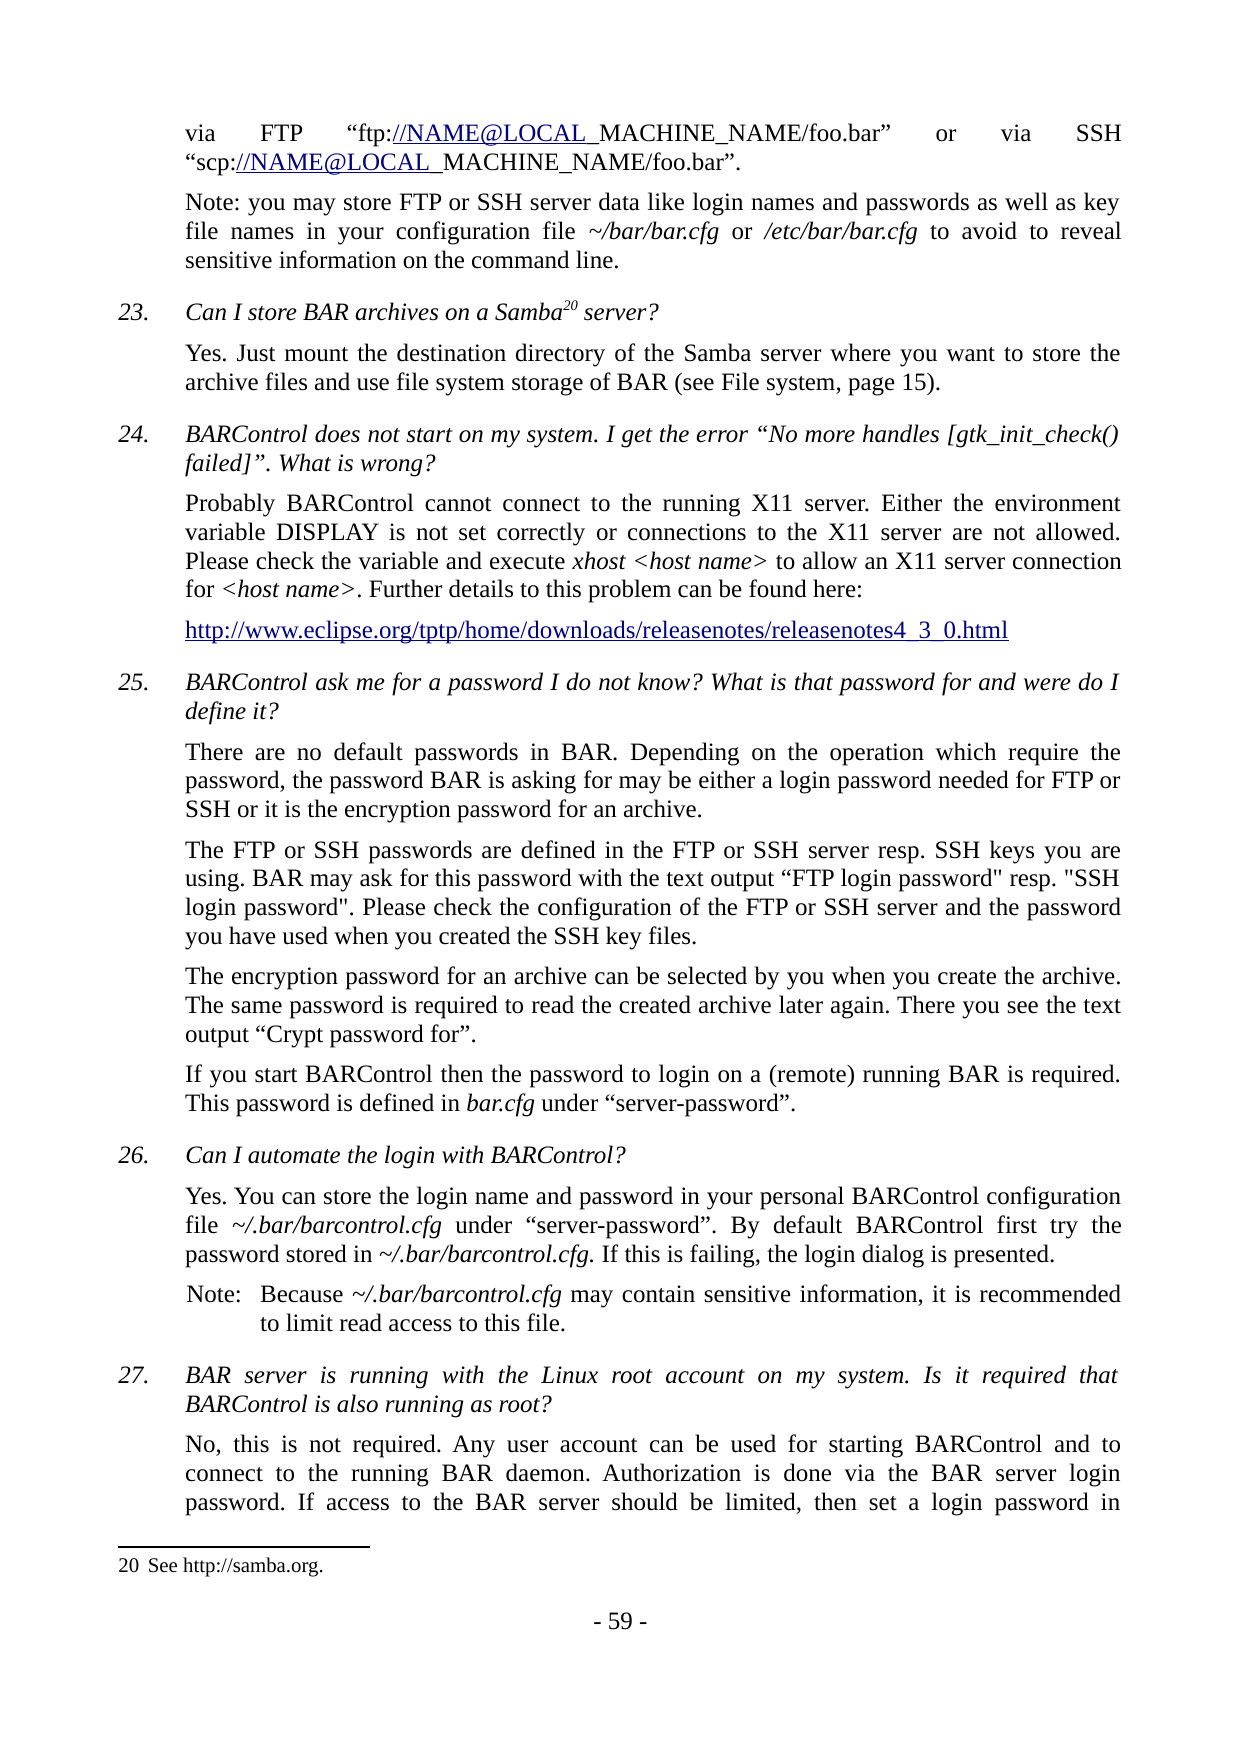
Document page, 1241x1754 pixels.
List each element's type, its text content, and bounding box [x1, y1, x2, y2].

text via FTP “ftp://NAME@LOCAL_MACHINE_NAME/foo.bar” or via SSH “scp://NAME@LOCAL_MACHINE_NAME/foo.bar”. [185, 118, 1122, 176]
list BARControl does not start on my system. I get the error “No more handles [gtk_init_check() failed]”. What is wrong? [118, 419, 1122, 476]
text Yes. You can store the login name and password in your personal BARControl configuration file ~/.bar/barcontrol.cfg under “server-password”. By default BARControl first try the password stored in ~/.bar/barcontrol.cfg. If this is failing, the login dialog is presented. [185, 1181, 1122, 1267]
list Can I store BAR archives on a Samba server? [118, 297, 1122, 326]
list See http://samba.org. [118, 1553, 1122, 1577]
text If you start BARControl then the password to login on a (remote) running BAR is required. This password is defined in bar.cfg under “server-password”. [185, 1059, 1122, 1117]
text Note: you may store FTP or SSH server data like login names and passwords as well as key file names in your configuration file ~/bar/bar.cfg or /etc/bar/bar.cfg to avoid to reveal sensitive information on the command line. [185, 187, 1122, 274]
list BARControl ask me for a password I do not know? What is that password for and were do I define it? [118, 667, 1122, 725]
text There are no default passwords in BAR. Depending on the operation which require the password, the password BAR is asking for may be either a login password needed for FTP or SSH or it is the encryption password for an archive. [185, 737, 1122, 823]
list BAR server is running with the Linux root account on my system. Is it required that BARControl is also running as root? [118, 1360, 1122, 1418]
text No, this is not required. Any user account can be used for starting BARControl and to connect to the running BAR daemon. Authorization is done via the BAR server login password. If access to the BAR server should be limited, then set a login password in [185, 1429, 1122, 1516]
text Probably BARControl cannot connect to the running X11 server. Either the environment variable DISPLAY is not set correctly or connections to the X11 server are not allowed. Please check the variable and execute xhost <host name> to allow an X11 server connection for <host name>. Further details to this problem can be found here: [185, 488, 1122, 603]
text The FTP or SSH passwords are defined in the FTP or SSH server resp. SSH keys you are using. BAR may ask for this password with the text output “FTP login password" resp. "SSH login password". Please check the configuration of the FTP or SSH server and the password you have used when you created the SSH key files. [185, 835, 1122, 950]
text Yes. Just mount the destination directory of the Samba server where you want to store the archive files and use file system storage of BAR (see File system, page 15). [185, 338, 1122, 395]
list Can I automate the login with BARControl? [118, 1141, 1122, 1169]
text http://www.eclipse.org/tptp/home/downloads/releasenotes/releasenotes4_3_0.html [185, 615, 1122, 644]
text The encryption password for an archive can be selected by you when you create the archive. The same password is required to read the created archive later again. There you see the text output “Crypt password for”. [185, 961, 1122, 1048]
text Note: Because ~/.bar/barcontrol.cfg may contain sensitive information, it is recommended to limit read access to this file. [186, 1279, 1122, 1337]
